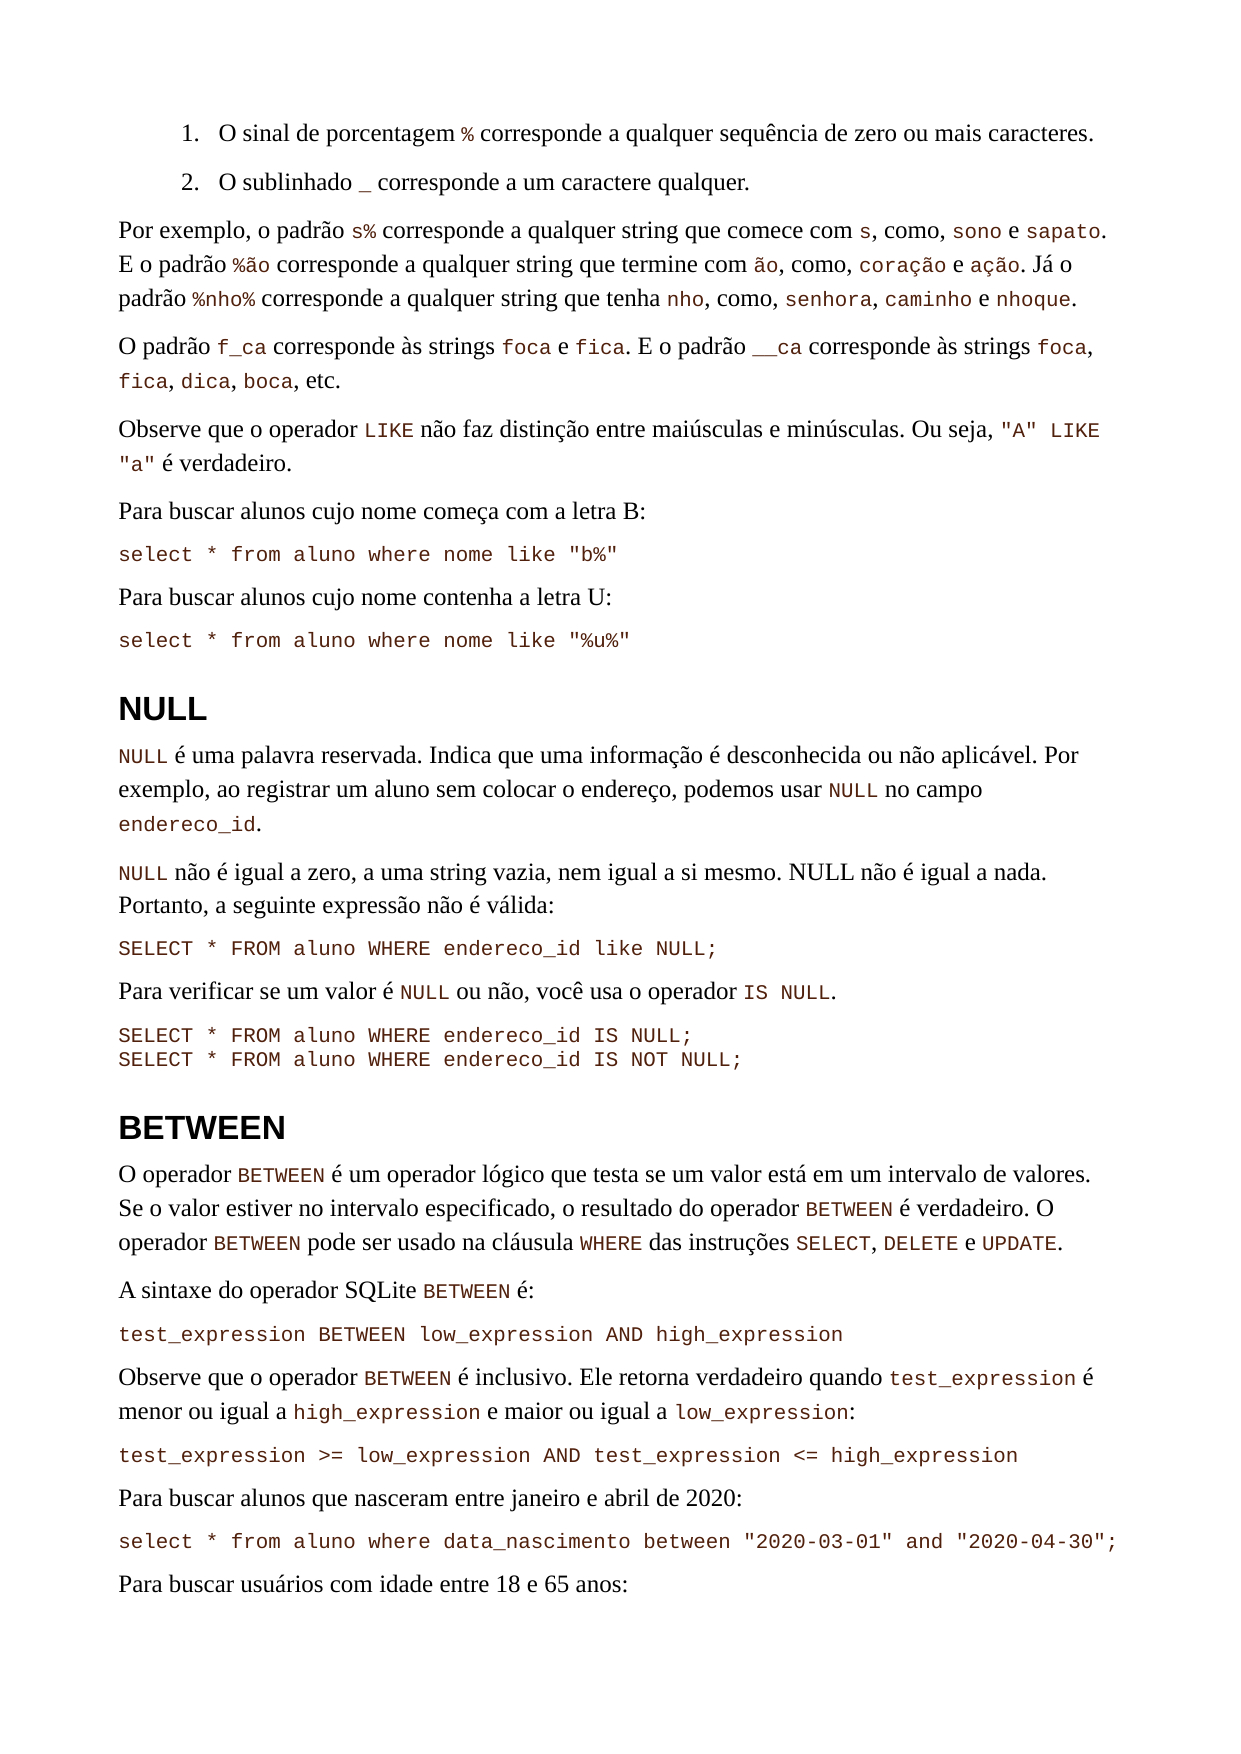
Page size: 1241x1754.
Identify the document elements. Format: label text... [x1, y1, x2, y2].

text SELECT * FROM aluno WHERE endereco_id IS NOT NULL; [118, 1049, 1122, 1072]
subtitle BETWEEN [118, 1108, 1122, 1147]
text SELECT * FROM aluno WHERE endereco_id like NULL; [118, 938, 1122, 962]
text Para buscar alunos cujo nome começa com a letra B: [118, 496, 1122, 525]
text Para buscar usuários com idade entre 18 e 65 anos: [118, 1569, 1122, 1598]
text O padrão f_ca corresponde às strings foca e fica. E o padrão __ca corresponde às strings foca, fica, dica, boca, etc. [118, 331, 1122, 395]
text select * from aluno where data_nascimento between "2020-03-01" and "2020-04-30"; [118, 1531, 1122, 1554]
text Para verificar se um valor é NULL ou não, você usa o operador IS NULL. [118, 976, 1122, 1006]
text A sintaxe do operador SQLite BETWEEN é: [118, 1275, 1122, 1305]
text Para buscar alunos que nasceram entre janeiro e abril de 2020: [118, 1483, 1122, 1512]
subtitle NULL [118, 689, 1122, 728]
text Observe que o operador BETWEEN é inclusivo. Ele retorna verdadeiro quando test_expression é menor ou igual a high_expression e maior ou igual a low_expression: [118, 1362, 1122, 1426]
text Para buscar alunos cujo nome contenha a letra U: [118, 582, 1122, 611]
text NULL não é igual a zero, a uma string vazia, nem igual a si mesmo. NULL não é igual a nada. Portanto, a seguinte expressão não é válida: [118, 857, 1122, 919]
text select * from aluno where nome like "b%" [118, 544, 1122, 567]
text O operador BETWEEN é um operador lógico que testa se um valor está em um intervalo de valores. Se o valor estiver no intervalo especificado, o resultado do operador BETWEEN é verdadeiro. O operador BETWEEN pode ser usado na cláusula WHERE das instruções SELECT, DELETE e UPDATE. [118, 1159, 1122, 1256]
text select * from aluno where nome like "%u%" [118, 630, 1122, 653]
text Por exemplo, o padrão s% corresponde a qualquer string que comece com s, como, sono e sapato. E o padrão %ão corresponde a qualquer string que termine com ão, como, coração e ação. Já o padrão %nho% corresponde a qualquer string que tenha nho, como, senhora, caminho e nhoque. [118, 215, 1122, 312]
list O sinal de porcentagem % corresponde a qualquer sequência de zero ou mais caracteres. [181, 118, 1122, 148]
text SELECT * FROM aluno WHERE endereco_id IS NULL; [118, 1025, 1122, 1049]
text test_expression >= low_expression AND test_expression <= high_expression [118, 1445, 1122, 1468]
list O sublinhado _ corresponde a um caractere qualquer. [181, 167, 1122, 196]
text test_expression BETWEEN low_expression AND high_expression [118, 1324, 1122, 1347]
text NULL é uma palavra reservada. Indica que uma informação é desconhecida ou não aplicável. Por exemplo, ao registrar um aluno sem colocar o endereço, podemos usar NULL no campo endereco_id. [118, 740, 1122, 838]
text Observe que o operador LIKE não faz distinção entre maiúsculas e minúsculas. Ou seja, "A" LIKE "a" é verdadeiro. [118, 414, 1122, 477]
